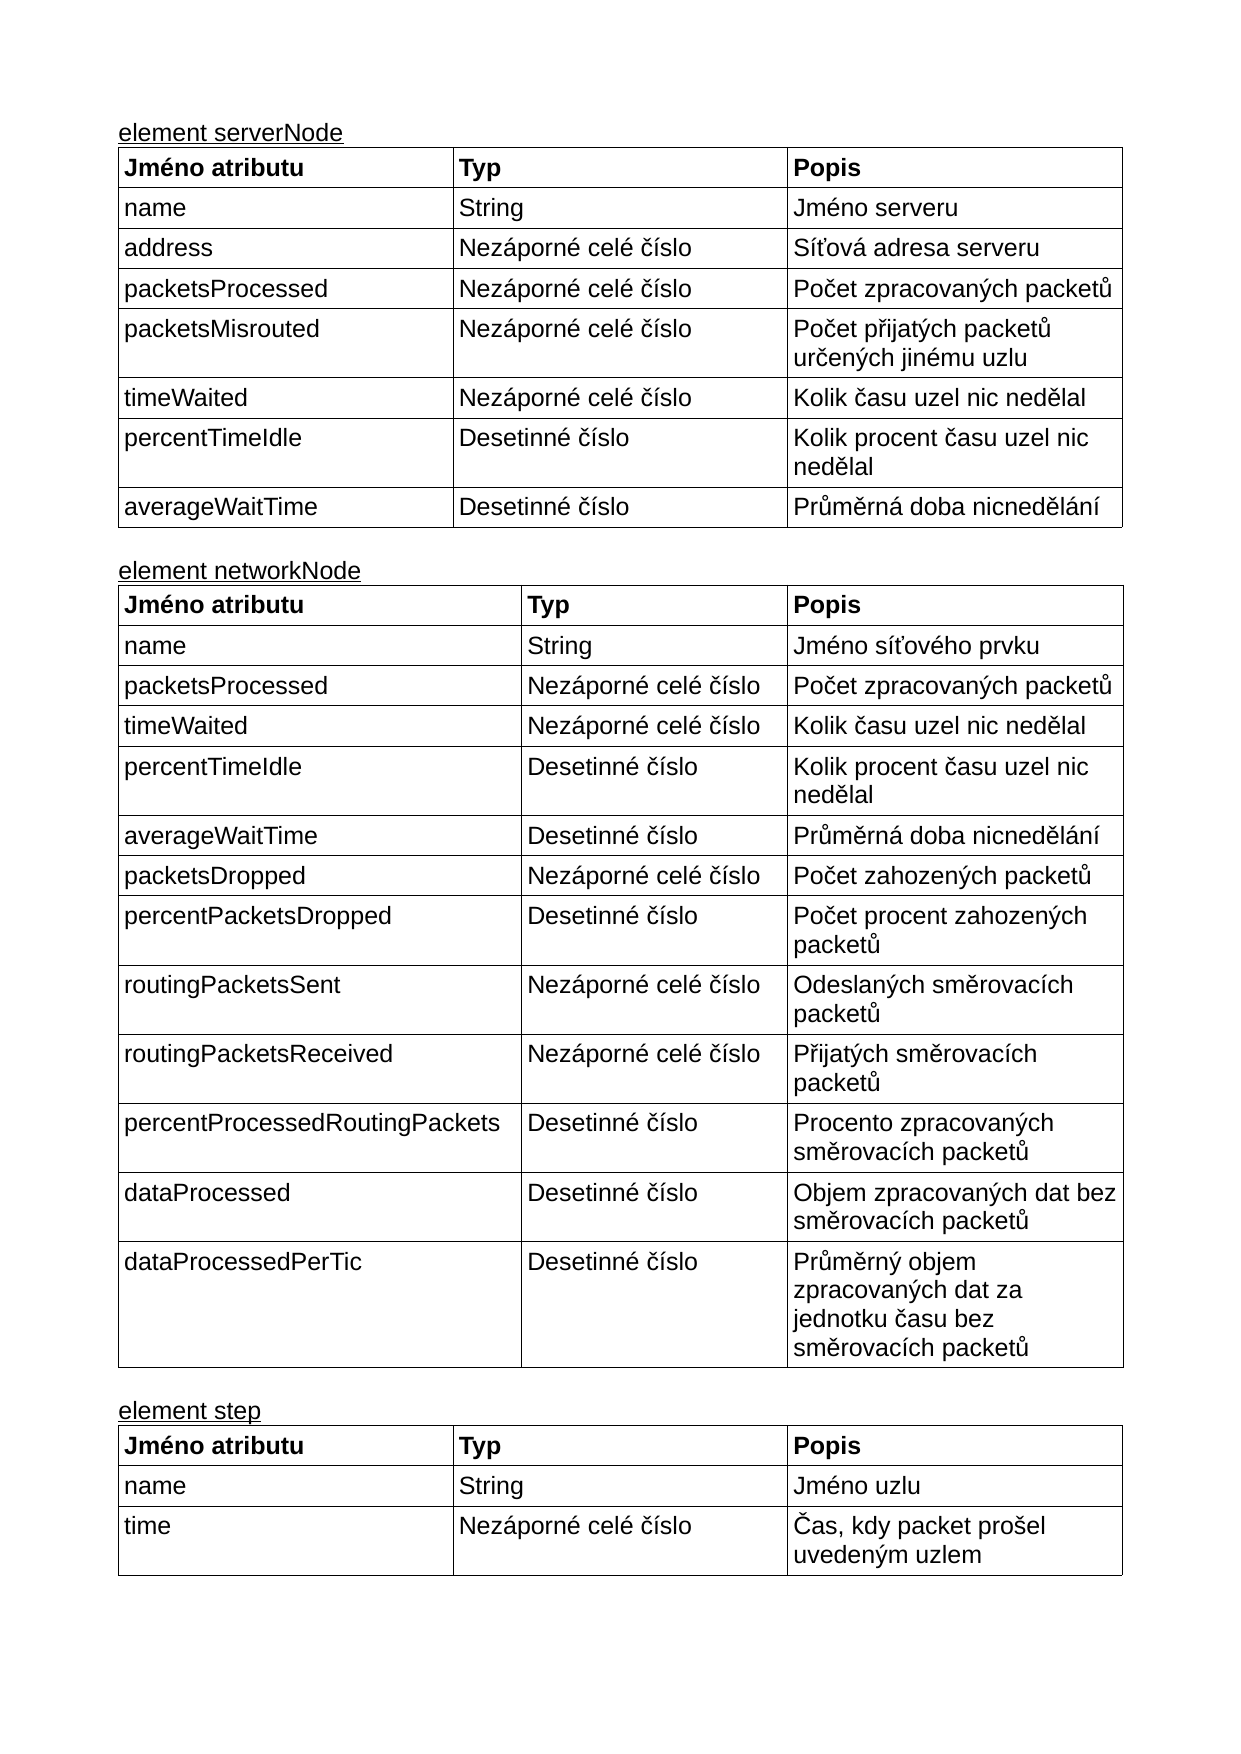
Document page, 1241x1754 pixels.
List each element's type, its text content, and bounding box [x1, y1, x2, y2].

table_cell Kolik procent času uzel nic nedělal [788, 747, 1123, 815]
table_cell String [454, 188, 787, 227]
table_cell Nezáporné celé číslo [454, 229, 787, 268]
table_cell Nezáporné celé číslo [522, 1035, 787, 1103]
table_cell Nezáporné celé číslo [522, 856, 787, 895]
table_cell address [119, 229, 453, 268]
table_cell Odeslaných směrovacích packetů [788, 966, 1123, 1033]
table_cell Desetinné číslo [454, 488, 787, 527]
table_header Typ [522, 586, 787, 625]
table_cell Nezáporné celé číslo [454, 269, 787, 308]
table_cell name [119, 626, 521, 665]
table_cell averageWaitTime [119, 488, 453, 527]
table_header Typ [454, 1426, 787, 1465]
table_cell dataProcessed [119, 1173, 521, 1241]
table_cell Nezáporné celé číslo [522, 706, 787, 746]
table_cell dataProcessedPerTic [119, 1242, 521, 1367]
table_cell Počet zpracovaných packetů [788, 666, 1123, 705]
table_cell Kolik času uzel nic nedělal [788, 378, 1122, 417]
table_cell percentTimeIdle [119, 747, 521, 815]
table_cell Nezáporné celé číslo [522, 666, 787, 705]
table_cell Průměrná doba nicnedělání [788, 816, 1123, 855]
table_cell Jméno serveru [788, 188, 1122, 227]
table_header Popis [788, 586, 1123, 625]
table_cell Desetinné číslo [522, 747, 787, 815]
text element step [118, 1396, 1122, 1425]
table_header Popis [788, 1426, 1122, 1465]
table_header Jméno atributu [119, 586, 521, 625]
table_cell Síťová adresa serveru [788, 229, 1122, 268]
table_cell Počet přijatých packetů určených jinému uzlu [788, 309, 1122, 377]
table_cell Desetinné číslo [522, 1242, 787, 1367]
table_cell timeWaited [119, 378, 453, 417]
table_cell percentPacketsDropped [119, 896, 521, 964]
table_cell Jméno síťového prvku [788, 626, 1123, 665]
text element networkNode [118, 556, 1122, 584]
table_cell Počet procent zahozených packetů [788, 896, 1123, 964]
table_header Jméno atributu [119, 148, 453, 187]
table_cell packetsProcessed [119, 666, 521, 705]
table_cell Nezáporné celé číslo [454, 1507, 787, 1574]
table_cell percentTimeIdle [119, 419, 453, 487]
table_cell Nezáporné celé číslo [522, 966, 787, 1033]
table_cell Objem zpracovaných dat bez směrovacích packetů [788, 1173, 1123, 1241]
table_cell timeWaited [119, 706, 521, 746]
table_cell averageWaitTime [119, 816, 521, 855]
table_cell packetsProcessed [119, 269, 453, 308]
table_cell Přijatých směrovacích packetů [788, 1035, 1123, 1103]
table_header Jméno atributu [119, 1426, 453, 1465]
table_cell Počet zpracovaných packetů [788, 269, 1122, 308]
table_cell Nezáporné celé číslo [454, 378, 787, 417]
table_cell Počet zahozených packetů [788, 856, 1123, 895]
table_header Typ [454, 148, 787, 187]
table_cell routingPacketsReceived [119, 1035, 521, 1103]
table_cell String [454, 1466, 787, 1506]
table_cell Desetinné číslo [454, 419, 787, 487]
table_cell time [119, 1507, 453, 1574]
table_cell Nezáporné celé číslo [454, 309, 787, 377]
table_cell Jméno uzlu [788, 1466, 1122, 1506]
table_cell routingPacketsSent [119, 966, 521, 1033]
table_cell String [522, 626, 787, 665]
text element serverNode [118, 118, 1122, 147]
table_cell Čas, kdy packet prošel uvedeným uzlem [788, 1507, 1122, 1574]
table_cell Průměrný objem zpracovaných dat za jednotku času bez směrovacích packetů [788, 1242, 1123, 1367]
table_cell Procento zpracovaných směrovacích packetů [788, 1104, 1123, 1172]
table_cell Desetinné číslo [522, 1173, 787, 1241]
table_cell packetsMisrouted [119, 309, 453, 377]
table_cell percentProcessedRoutingPackets [119, 1104, 521, 1172]
table_cell Desetinné číslo [522, 816, 787, 855]
table_cell Desetinné číslo [522, 1104, 787, 1172]
table_header Popis [788, 148, 1122, 187]
table_cell name [119, 188, 453, 227]
table_cell Desetinné číslo [522, 896, 787, 964]
table_cell packetsDropped [119, 856, 521, 895]
table_cell Kolik času uzel nic nedělal [788, 706, 1123, 746]
table_cell name [119, 1466, 453, 1506]
table_cell Průměrná doba nicnedělání [788, 488, 1122, 527]
table_cell Kolik procent času uzel nic nedělal [788, 419, 1122, 487]
